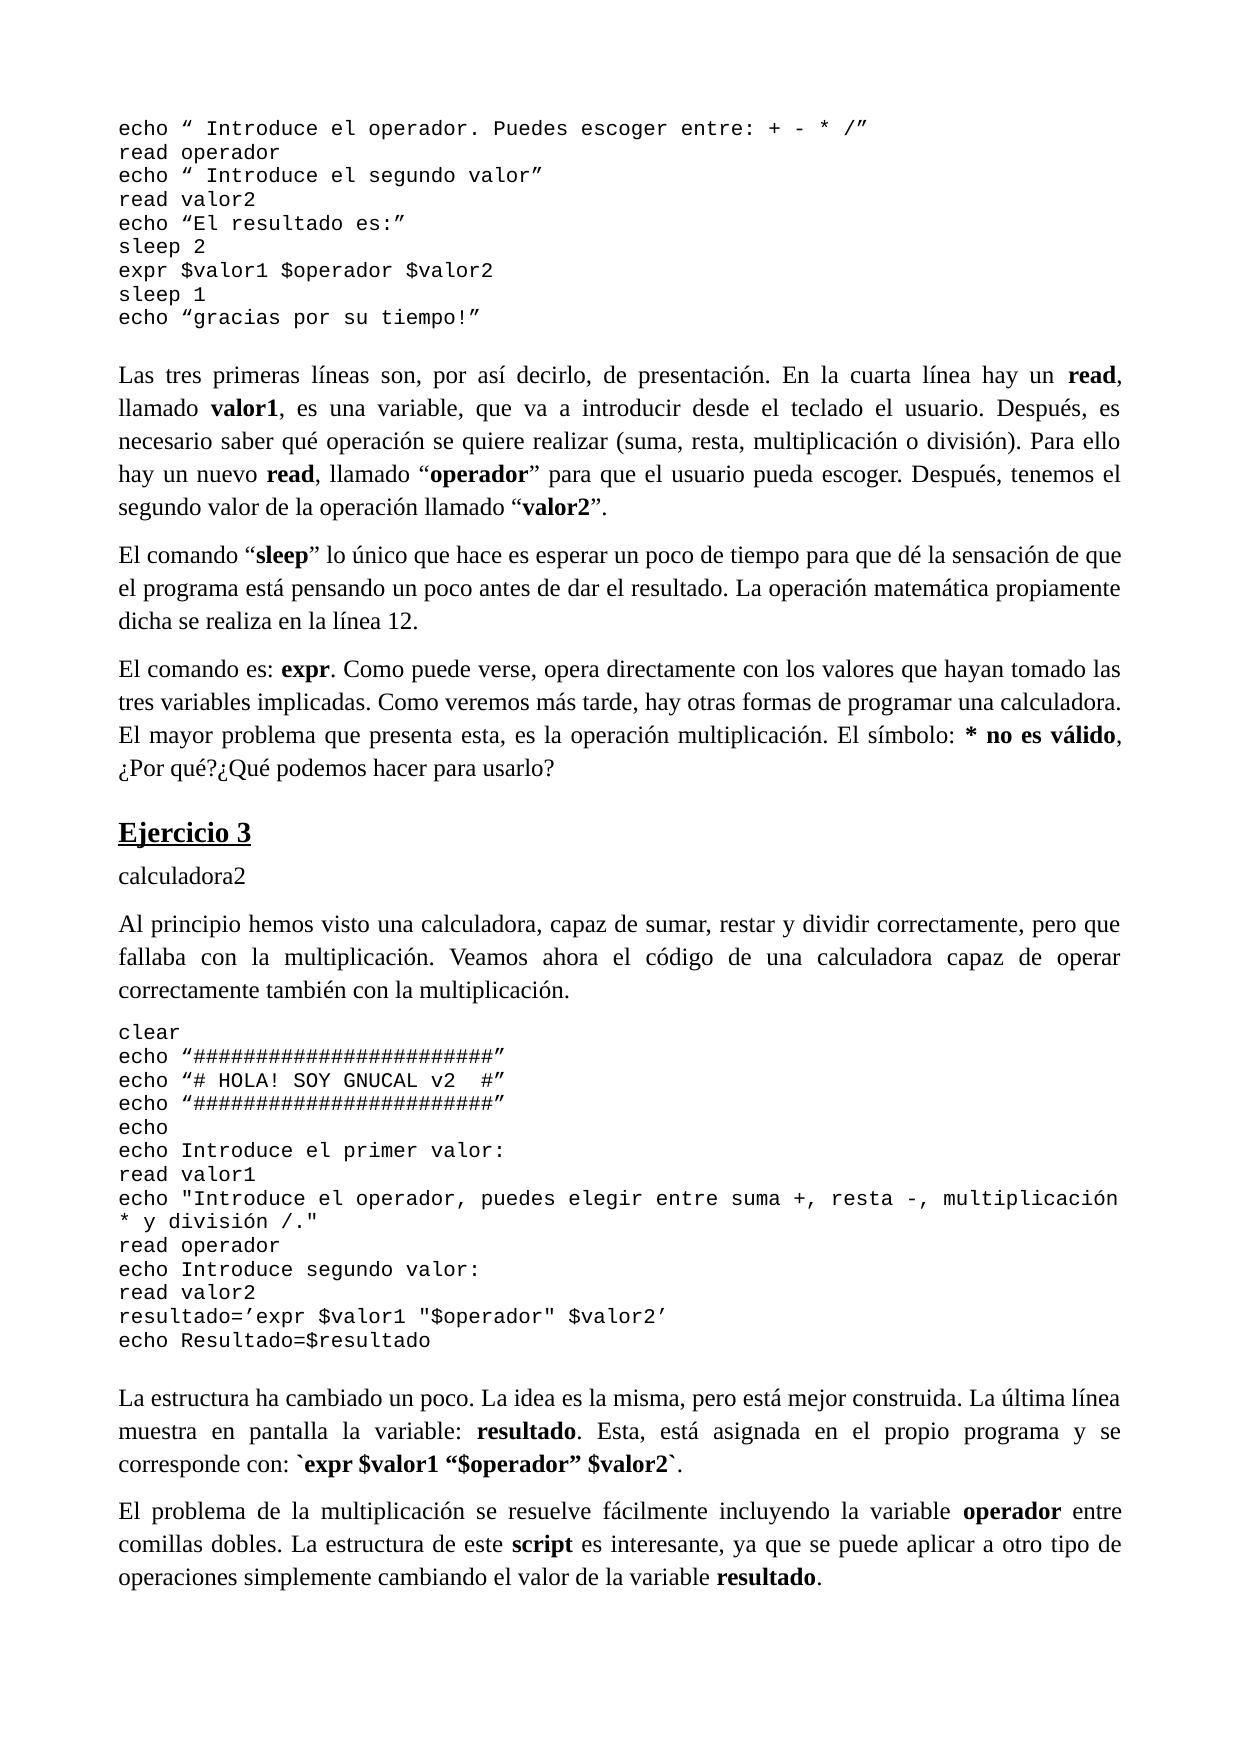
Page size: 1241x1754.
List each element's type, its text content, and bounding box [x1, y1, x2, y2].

text La estructura ha cambiado un poco. La idea es la misma, pero está mejor construida. La última línea muestra en pantalla la variable: resultado. Esta, está asignada en el propio programa y se corresponde con: `expr $valor1 “$operador” $valor2`. [118, 1383, 1122, 1478]
text read operador [118, 142, 1122, 165]
text read operador [118, 1235, 1122, 1259]
text read valor2 [118, 189, 1122, 213]
text read valor1 [118, 1164, 1122, 1188]
text calculadora2 [118, 861, 1122, 890]
text Las tres primeras líneas son, por así decirlo, de presentación. En la cuarta línea hay un read, llamado valor1, es una variable, que va a introducir desde el teclado el usuario. Después, es necesario saber qué operación se quiere realizar (suma, resta, multiplicación o división). Para ello hay un nuevo read, llamado “operador” para que el usuario pueda escoger. Después, tenemos el segundo valor de la operación llamado “valor2”. [118, 360, 1122, 521]
text echo “ Introduce el segundo valor” [118, 165, 1122, 189]
text echo “ Introduce el operador. Puedes escoger entre: + - * /” [118, 118, 1122, 142]
text expr $valor1 $operador $valor2 [118, 260, 1122, 284]
text read valor2 [118, 1282, 1122, 1306]
text El problema de la multiplicación se resuelve fácilmente incluyendo la variable operador entre comillas dobles. La estructura de este script es interesante, ya que se puede aplicar a otro tipo de operaciones simplemente cambiando el valor de la variable resultado. [118, 1496, 1122, 1591]
text resultado=’expr $valor1 "$operador" $valor2’ [118, 1306, 1122, 1330]
text echo “########################” [118, 1093, 1122, 1117]
text clear [118, 1022, 1122, 1046]
text echo “# HOLA! SOY GNUCAL v2 #” [118, 1069, 1122, 1093]
text Al principio hemos visto una calculadora, capaz de sumar, restar y dividir correctamente, pero que fallaba con la multiplicación. Veamos ahora el código de una calculadora capaz de operar correctamente también con la multiplicación. [118, 909, 1122, 1003]
text echo “########################” [118, 1046, 1122, 1069]
text sleep 1 [118, 284, 1122, 307]
text echo [118, 1117, 1122, 1141]
subtitle Ejercicio 3 [118, 815, 1122, 848]
text echo Resultado=$resultado [118, 1330, 1122, 1353]
text echo “El resultado es:” [118, 213, 1122, 236]
text echo Introduce el primer valor: [118, 1141, 1122, 1164]
text echo “gracias por su tiempo!” [118, 307, 1122, 331]
text El comando es: expr. Como puede verse, opera directamente con los valores que hayan tomado las tres variables implicadas. Como veremos más tarde, hay otras formas de programar una calculadora. El mayor problema que presenta esta, es la operación multiplicación. El símbolo: * no es válido, ¿Por qué?¿Qué podemos hacer para usarlo? [118, 654, 1122, 782]
text El comando “sleep” lo único que hace es esperar un poco de tiempo para que dé la sensación de que el programa está pensando un poco antes de dar el resultado. La operación matemática propiamente dicha se realiza en la línea 12. [118, 540, 1122, 635]
text echo "Introduce el operador, puedes elegir entre suma +, resta -, multiplicación * y división /." [118, 1188, 1122, 1235]
text echo Introduce segundo valor: [118, 1259, 1122, 1282]
text sleep 2 [118, 236, 1122, 260]
